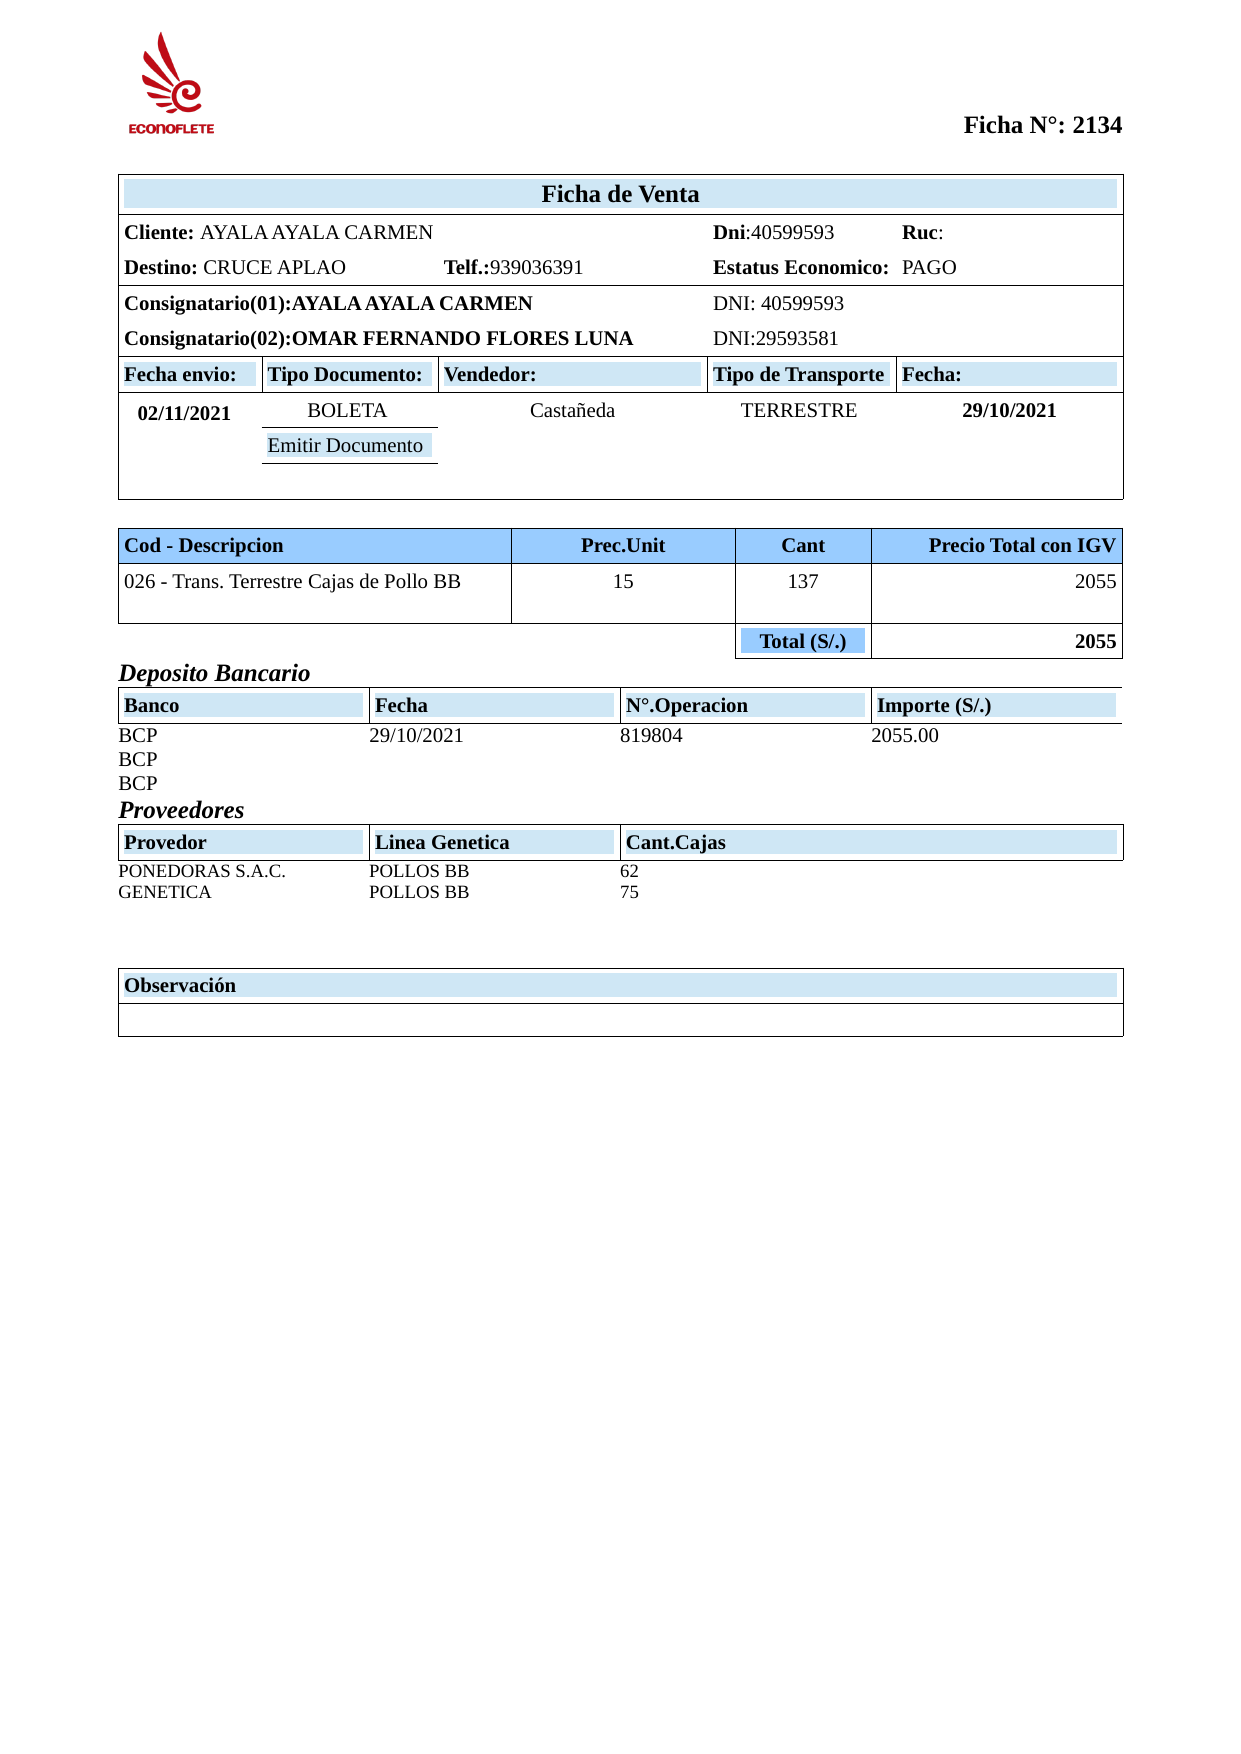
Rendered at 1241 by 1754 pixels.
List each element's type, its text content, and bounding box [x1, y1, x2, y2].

table_header Prec.Unit [512, 529, 735, 563]
text Deposito Bancario [118, 658, 1122, 687]
table_cell Vendedor: [439, 357, 707, 392]
table_cell [620, 771, 871, 795]
table_cell GENETICA [118, 881, 369, 903]
table_cell 15 [512, 564, 735, 623]
table_cell Castañeda [438, 393, 707, 498]
table_cell [871, 747, 1122, 771]
table_cell Ruc: [896, 215, 1123, 249]
table_cell BCP [118, 771, 369, 795]
table_cell 137 [736, 564, 871, 623]
table_cell [511, 624, 735, 658]
table_cell [118, 924, 369, 946]
table_header Linea Genetica [370, 825, 620, 859]
table_cell Dni:40599593 [707, 215, 896, 249]
table_header Precio Total con IGV [872, 529, 1122, 563]
table_cell [620, 903, 1123, 924]
table_cell [118, 624, 511, 658]
table_cell PONEDORAS S.A.C. [118, 861, 369, 881]
table_cell [369, 747, 620, 771]
table_cell POLLOS BB [369, 861, 620, 881]
table_cell [262, 464, 438, 498]
table_cell 02/11/2021 [119, 393, 262, 498]
table_cell [118, 946, 369, 967]
table_cell BCP [118, 747, 369, 771]
table_cell [369, 903, 620, 924]
table_cell 819804 [620, 724, 871, 747]
table_header N°.Operacion [621, 688, 871, 723]
table_header Ficha de Venta [119, 175, 1123, 214]
table_cell Cliente: AYALA AYALA CARMEN [119, 215, 707, 249]
table_cell [620, 924, 1123, 946]
table_cell 75 [620, 881, 1123, 903]
table_cell Emitir Documento [262, 428, 438, 463]
table_cell PAGO [896, 249, 1123, 285]
table_cell 2055.00 [871, 724, 1122, 747]
table_cell Consignatario(01):AYALA AYALA CARMEN [119, 286, 707, 321]
table_header Cod - Descripcion [119, 529, 511, 563]
table_header Observación [119, 969, 1123, 1003]
table_cell DNI: 40599593 [707, 286, 1123, 321]
table_cell POLLOS BB [369, 881, 620, 903]
table_cell Destino: CRUCE APLAO [119, 249, 438, 285]
table_cell Tipo Documento: [263, 357, 438, 392]
table_cell [620, 747, 871, 771]
table_cell [118, 903, 369, 924]
text Proveedores [118, 795, 1122, 824]
table_cell BOLETA [262, 393, 438, 427]
table_cell Estatus Economico: [707, 249, 896, 285]
table_cell 2055 [872, 624, 1122, 658]
table_header Cant.Cajas [621, 825, 1123, 859]
table_cell Tipo de Transporte [708, 357, 896, 392]
table_cell Fecha envio: [119, 357, 262, 392]
table_cell Fecha: [897, 357, 1123, 392]
table_cell [871, 771, 1122, 795]
table_cell 2055 [872, 564, 1122, 623]
table_header Fecha [370, 688, 620, 723]
table_cell DNI:29593581 [707, 321, 1123, 356]
table_cell BCP [118, 724, 369, 747]
table_cell 29/10/2021 [369, 724, 620, 747]
table_cell Telf.:939036391 [438, 249, 707, 285]
table_header Provedor [119, 825, 369, 859]
table_cell Consignatario(02):OMAR FERNANDO FLORES LUNA [119, 321, 707, 356]
table_cell Total (S/.) [736, 624, 871, 658]
picture [118, 31, 225, 134]
table_cell [369, 924, 620, 946]
table_cell [369, 771, 620, 795]
table_header Importe (S/.) [872, 688, 1122, 723]
table_cell [620, 946, 1123, 967]
table_cell 62 [620, 861, 1123, 881]
table_cell [119, 1004, 1123, 1036]
table_cell 29/10/2021 [896, 393, 1123, 498]
table_cell [369, 946, 620, 967]
table_header Cant [736, 529, 871, 563]
table_header Banco [119, 688, 369, 723]
table_cell TERRESTRE [707, 393, 896, 498]
table_cell 026 - Trans. Terrestre Cajas de Pollo BB [119, 564, 511, 623]
